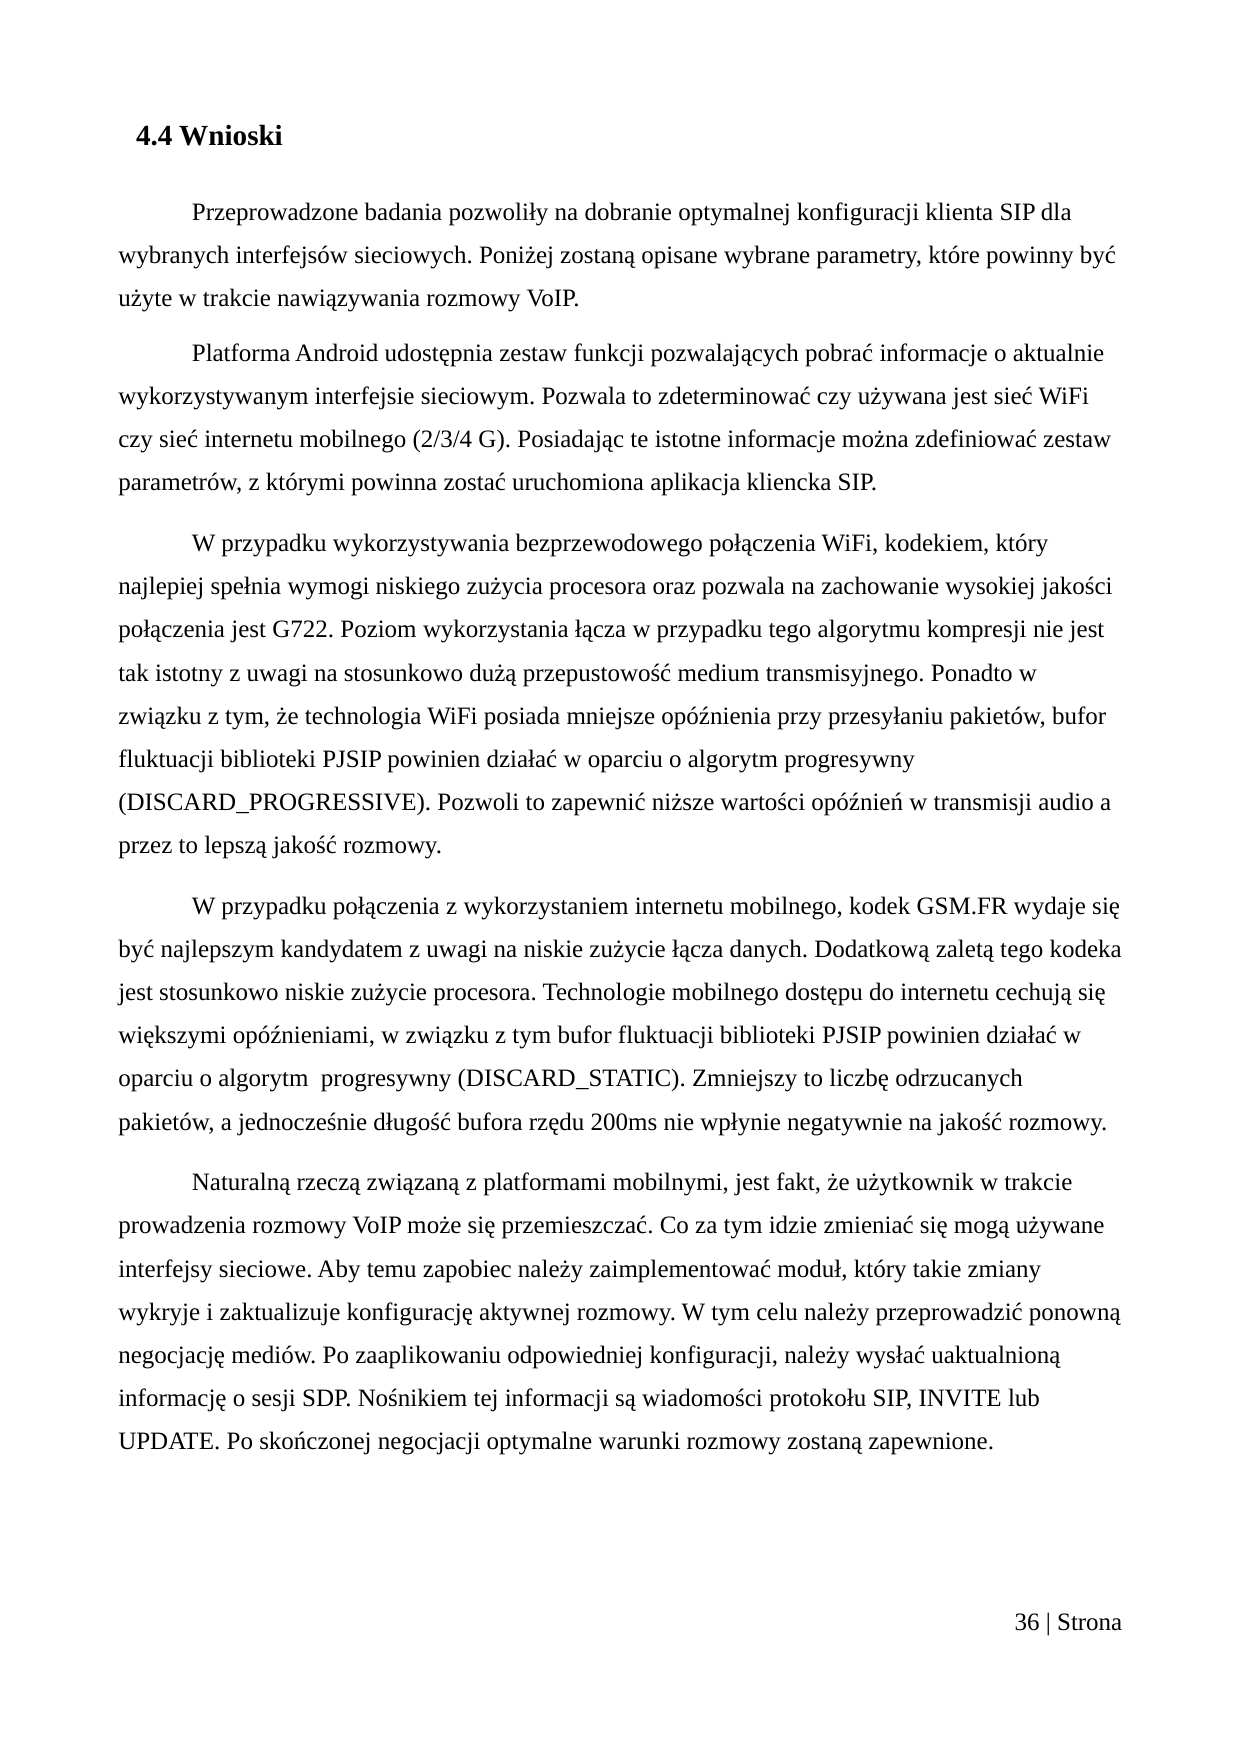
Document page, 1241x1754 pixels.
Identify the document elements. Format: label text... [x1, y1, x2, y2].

text Naturalną rzeczą związaną z platformami mobilnymi, jest fakt, że użytkownik w trakcie prowadzenia rozmowy VoIP może się przemieszczać. Co za tym idzie zmieniać się mogą używane interfejsy sieciowe. Aby temu zapobiec należy zaimplementować moduł, który takie zmiany wykryje i zaktualizuje konfigurację aktywnej rozmowy. W tym celu należy przeprowadzić ponowną negocjację mediów. Po zaaplikowaniu odpowiedniej konfiguracji, należy wysłać uaktualnioną informację o sesji SDP. Nośnikiem tej informacji są wiadomości protokołu SIP, INVITE lub UPDATE. Po skończonej negocjacji optymalne warunki rozmowy zostaną zapewnione. [118, 1167, 1122, 1455]
text W przypadku wykorzystywania bezprzewodowego połączenia WiFi, kodekiem, który najlepiej spełnia wymogi niskiego zużycia procesora oraz pozwala na zachowanie wysokiej jakości połączenia jest G722. Poziom wykorzystania łącza w przypadku tego algorytmu kompresji nie jest tak istotny z uwagi na stosunkowo dużą przepustowość medium transmisyjnego. Ponadto w związku z tym, że technologia WiFi posiada mniejsze opóźnienia przy przesyłaniu pakietów, bufor fluktuacji biblioteki PJSIP powinien działać w oparciu o algorytm progresywny (DISCARD_PROGRESSIVE). Pozwoli to zapewnić niższe wartości opóźnień w transmisji audio a przez to lepszą jakość rozmowy. [118, 528, 1122, 859]
subtitle 4.4 Wnioski [136, 118, 1122, 152]
text Platforma Android udostępnia zestaw funkcji pozwalających pobrać informacje o aktualnie wykorzystywanym interfejsie sieciowym. Pozwala to zdeterminować czy używana jest sieć WiFi czy sieć internetu mobilnego (2/3/4 G). Posiadając te istotne informacje można zdefiniować zestaw parametrów, z którymi powinna zostać uruchomiona aplikacja kliencka SIP. [118, 338, 1122, 496]
text Przeprowadzone badania pozwoliły na dobranie optymalnej konfiguracji klienta SIP dla wybranych interfejsów sieciowych. Poniżej zostaną opisane wybrane parametry, które powinny być użyte w trakcie nawiązywania rozmowy VoIP. [118, 197, 1122, 312]
text W przypadku połączenia z wykorzystaniem internetu mobilnego, kodek GSM.FR wydaje się być najlepszym kandydatem z uwagi na niskie zużycie łącza danych. Dodatkową zaletą tego kodeka jest stosunkowo niskie zużycie procesora. Technologie mobilnego dostępu do internetu cechują się większymi opóźnieniami, w związku z tym bufor fluktuacji biblioteki PJSIP powinien działać w oparciu o algorytm progresywny (DISCARD_STATIC). Zmniejszy to liczbę odrzucanych pakietów, a jednocześnie długość bufora rzędu 200ms nie wpłynie negatywnie na jakość rozmowy. [118, 891, 1122, 1135]
